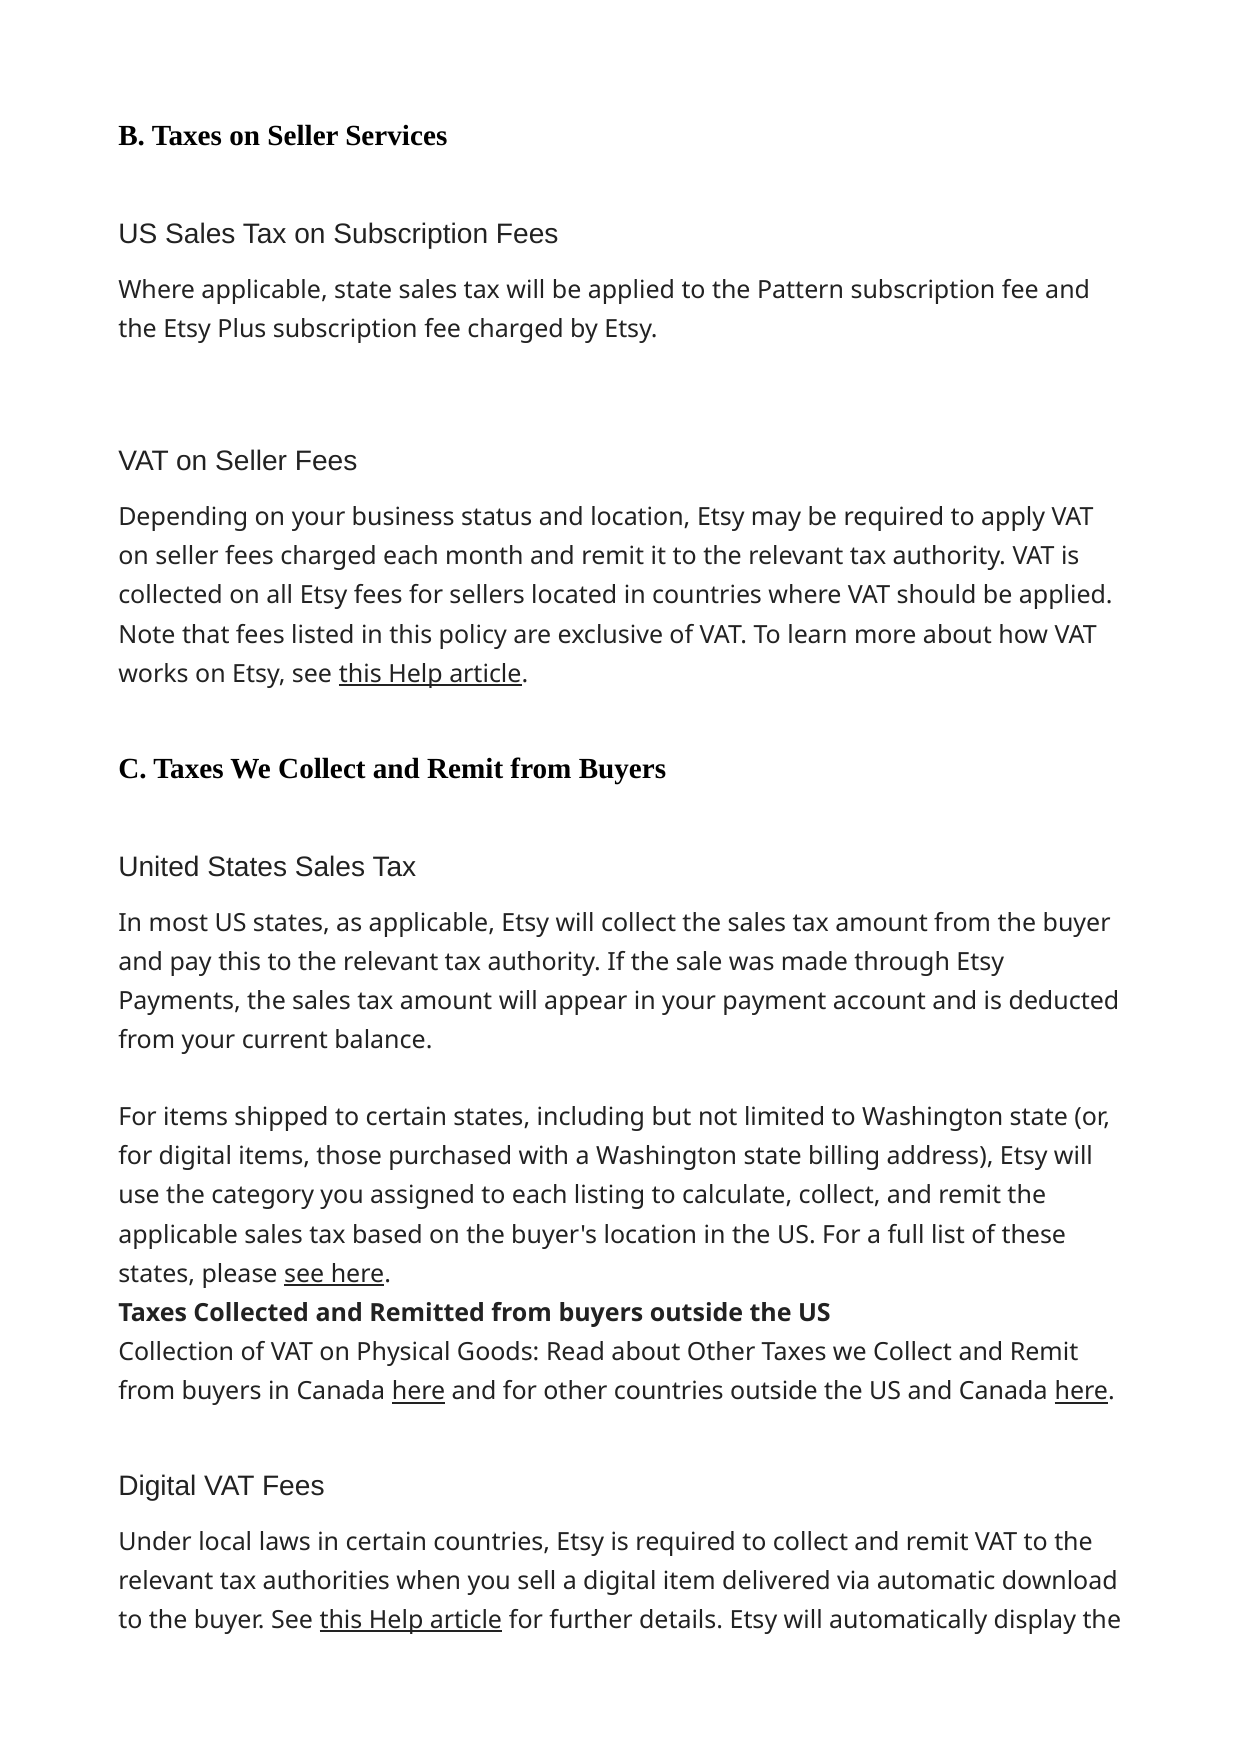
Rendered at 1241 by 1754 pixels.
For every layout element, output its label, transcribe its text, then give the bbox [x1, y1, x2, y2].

text Collection of VAT on Physical Goods: Read about Other Taxes we Collect and Remit from buyers in Canada here and for other countries outside the US and Canada here. [118, 1334, 1122, 1407]
subtitle B. Taxes on Seller Services [118, 118, 1122, 152]
subtitle United States Sales Tax [118, 850, 1122, 882]
subtitle Digital VAT Fees [118, 1468, 1122, 1501]
text For items shipped to certain states, including but not limited to Washington state (or, for digital items, those purchased with a Washington state billing address), Etsy will use the category you assigned to each listing to calculate, collect, and remit the applicable sales tax based on the buyer's location in the US. For a full list of these states, please see here. [118, 1099, 1122, 1289]
text Taxes Collected and Remitted from buyers outside the US [118, 1295, 1122, 1329]
text Under local laws in certain countries, Etsy is required to collect and remit VAT to the relevant tax authorities when you sell a digital item delivered via automatic download to the buyer. See this Help article for further details. Etsy will automatically display the [118, 1523, 1122, 1636]
subtitle US Sales Tax on Subscription Fees [118, 217, 1122, 250]
subtitle C. Taxes We Collect and Remit from Buyers [118, 751, 1122, 784]
text Depending on your business status and location, Etsy may be required to apply VAT on seller fees charged each month and remit it to the relevant tax authority. VAT is collected on all Etsy fees for sellers located in countries where VAT should be applied. Note that fees listed in this policy are exclusive of VAT. To learn more about how VAT works on Etsy, see this Help article. [118, 499, 1122, 689]
text In most US states, as applicable, Etsy will collect the sales tax amount from the buyer and pay this to the relevant tax authority. If the sale was made through Etsy Payments, the sales tax amount will appear in your payment account and is deducted from your current balance. [118, 905, 1122, 1056]
text Where applicable, state sales tax will be applied to the Pattern subscription fee and the Etsy Plus subscription fee charged by Etsy. [118, 272, 1122, 345]
subtitle VAT on Seller Fees [118, 444, 1122, 476]
